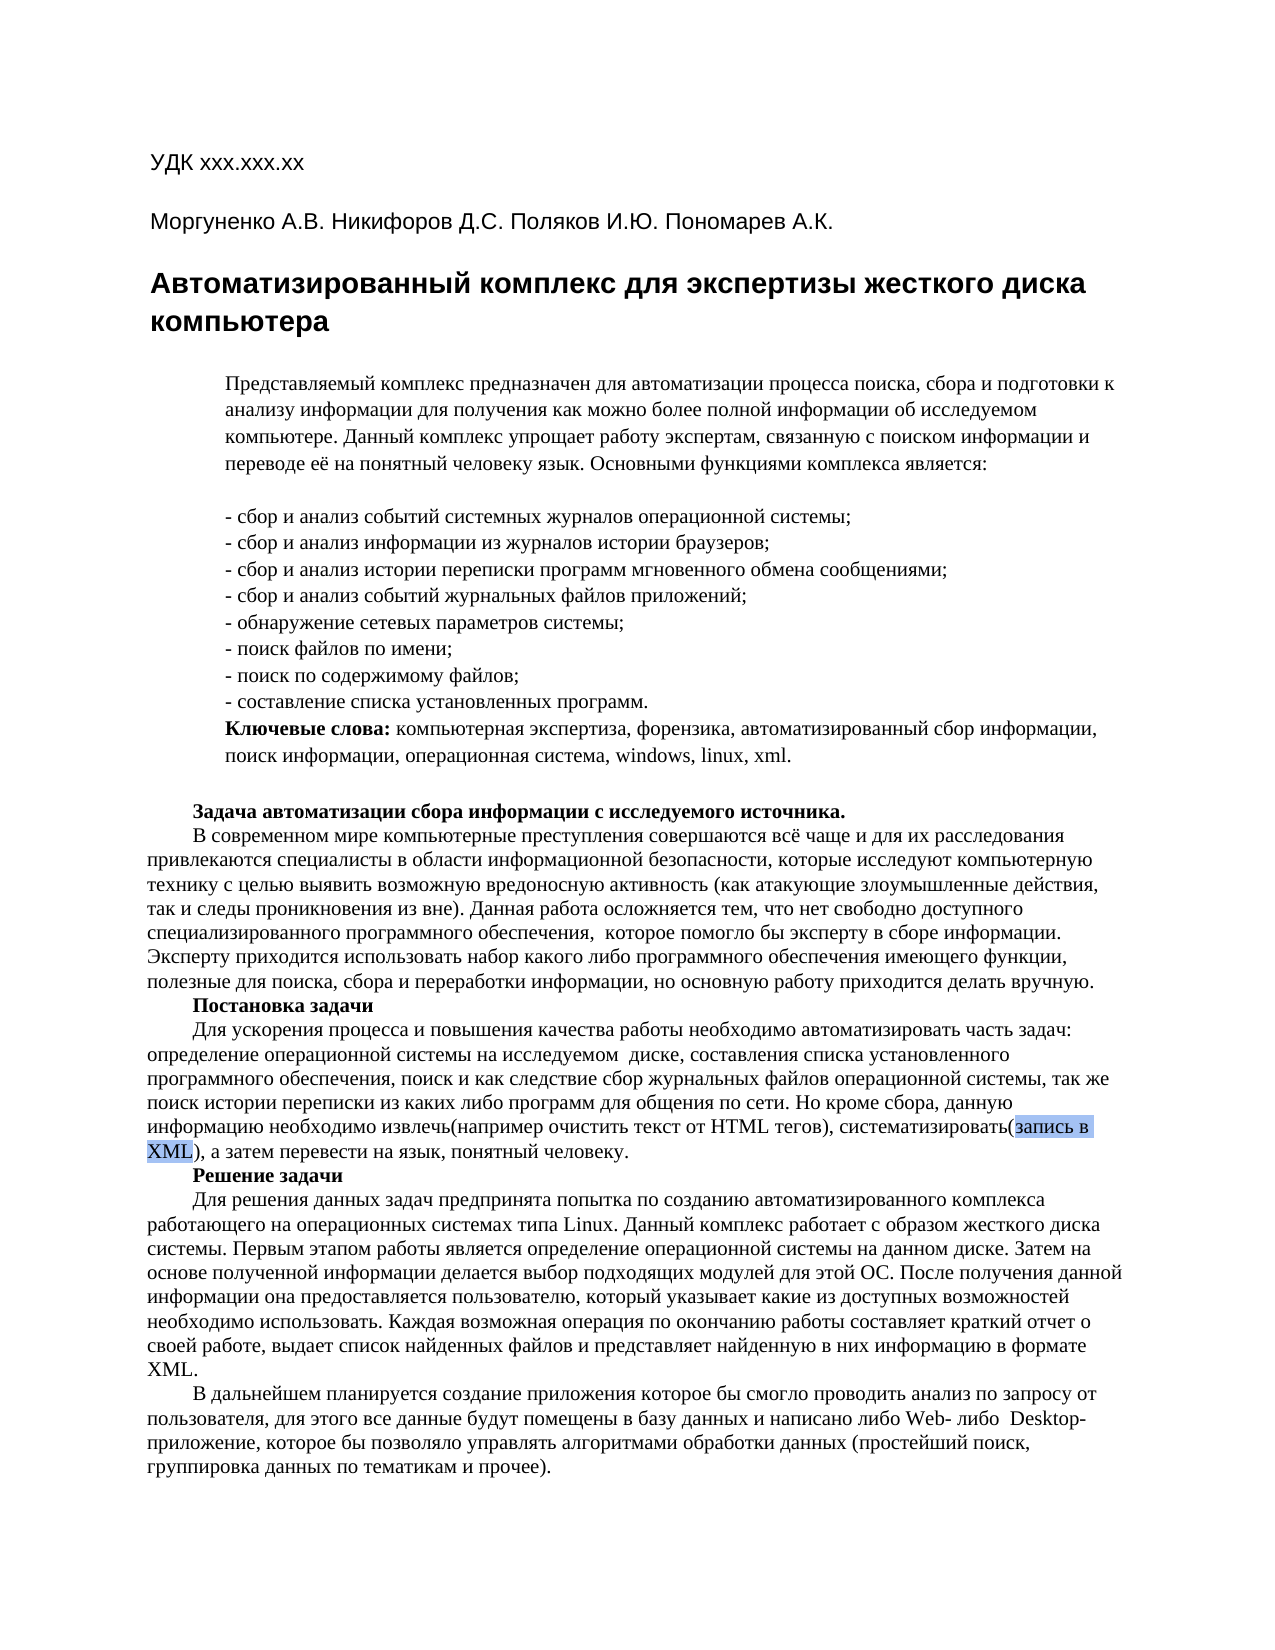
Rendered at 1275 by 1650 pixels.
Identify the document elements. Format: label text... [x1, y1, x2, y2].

text В дальнейшем планируется создание приложения которое бы смогло проводить анализ по запросу от пользователя, для этого все данные будут помещены в базу данных и написано либо Web- либо Desktop-приложение, которое бы позволяло управлять алгоритмами обработки данных (простейший поиск, группировка данных по тематикам и прочее). [147, 1382, 1125, 1478]
text Моргуненко А.В. Никифоров Д.С. Поляков И.Ю. Пономарев А.К. [150, 209, 1125, 234]
text Представляемый комплекс предназначен для автоматизации процесса поиска, сбора и подготовки к анализу информации для получения как можно более полной информации об исследуемом компьютере. Данный комплекс упрощает работу экспертам, связанную с поиском информации и переводе её на понятный человеку язык. Основными функциями комплекса является: [225, 372, 1125, 501]
text - поиск по содержимому файлов; [225, 664, 1125, 687]
text Постановка задачи [147, 994, 1125, 1017]
text - сбор и анализ истории переписки программ мгновенного обмена сообщениями; [225, 558, 1125, 581]
text - обнаружение сетевых параметров системы; [225, 611, 1125, 634]
text Ключевые слова: компьютерная экспертиза, форензика, автоматизированный сбор информации, поиск информации, операционная система, windows, linux, xml. [225, 717, 1125, 767]
text - составление списка установленных программ. [225, 690, 1125, 713]
text Решение задачи [147, 1164, 1125, 1187]
text В современном мире компьютерные преступления совершаются всё чаще и для их расследования привлекаются специалисты в области информационной безопасности, которые исследуют компьютерную технику с целью выявить возможную вредоносную активность (как атакующие злоумышленные действия, так и следы проникновения из вне). Данная работа осложняется тем, что нет свободно доступного специализированного программного обеспечения, которое помогло бы эксперту в сборе информации. Эксперту приходится использовать набор какого либо программного обеспечения имеющего функции, полезные для поиска, сбора и переработки информации, но основную работу приходится делать вручную. [147, 824, 1125, 993]
text УДК ххх.ххх.хх [150, 150, 1125, 176]
text Задача автоматизации сбора информации с исследуемого источника. [147, 800, 1125, 823]
text Автоматизированный комплекс для экспертизы жесткого диска компьютера [150, 267, 1125, 337]
text Для решения данных задач предпринята попытка по созданию автоматизированного комплекса работающего на операционных системах типа Linux. Данный комплекс работает с образом жесткого диска системы. Первым этапом работы является определение операционной системы на данном диске. Затем на основе полученной информации делается выбор подходящих модулей для этой ОС. После получения данной информации она предоставляется пользователю, который указывает какие из доступных возможностей необходимо использовать. Каждая возможная операция по окончанию работы составляет краткий отчет о своей работе, выдает список найденных файлов и представляет найденную в них информацию в формате XML. [147, 1188, 1125, 1381]
text - сбор и анализ информации из журналов истории браузеров; [225, 531, 1125, 554]
text - сбор и анализ событий журнальных файлов приложений; [225, 584, 1125, 607]
text - поиск файлов по имени; [225, 637, 1125, 660]
text Для ускорения процесса и повышения качества работы необходимо автоматизировать часть задач: определение операционной системы на исследуемом диске, составления списка установленного программного обеспечения, поиск и как следствие сбор журнальных файлов операционной системы, так же поиск истории переписки из каких либо программ для общения по сети. Но кроме сбора, данную информацию необходимо извлечь(например очистить текст от HTML тегов), систематизировать(запись в XML), а затем перевести на язык, понятный человеку. [147, 1018, 1125, 1163]
text - сбор и анализ событий системных журналов операционной системы; [225, 504, 1125, 528]
